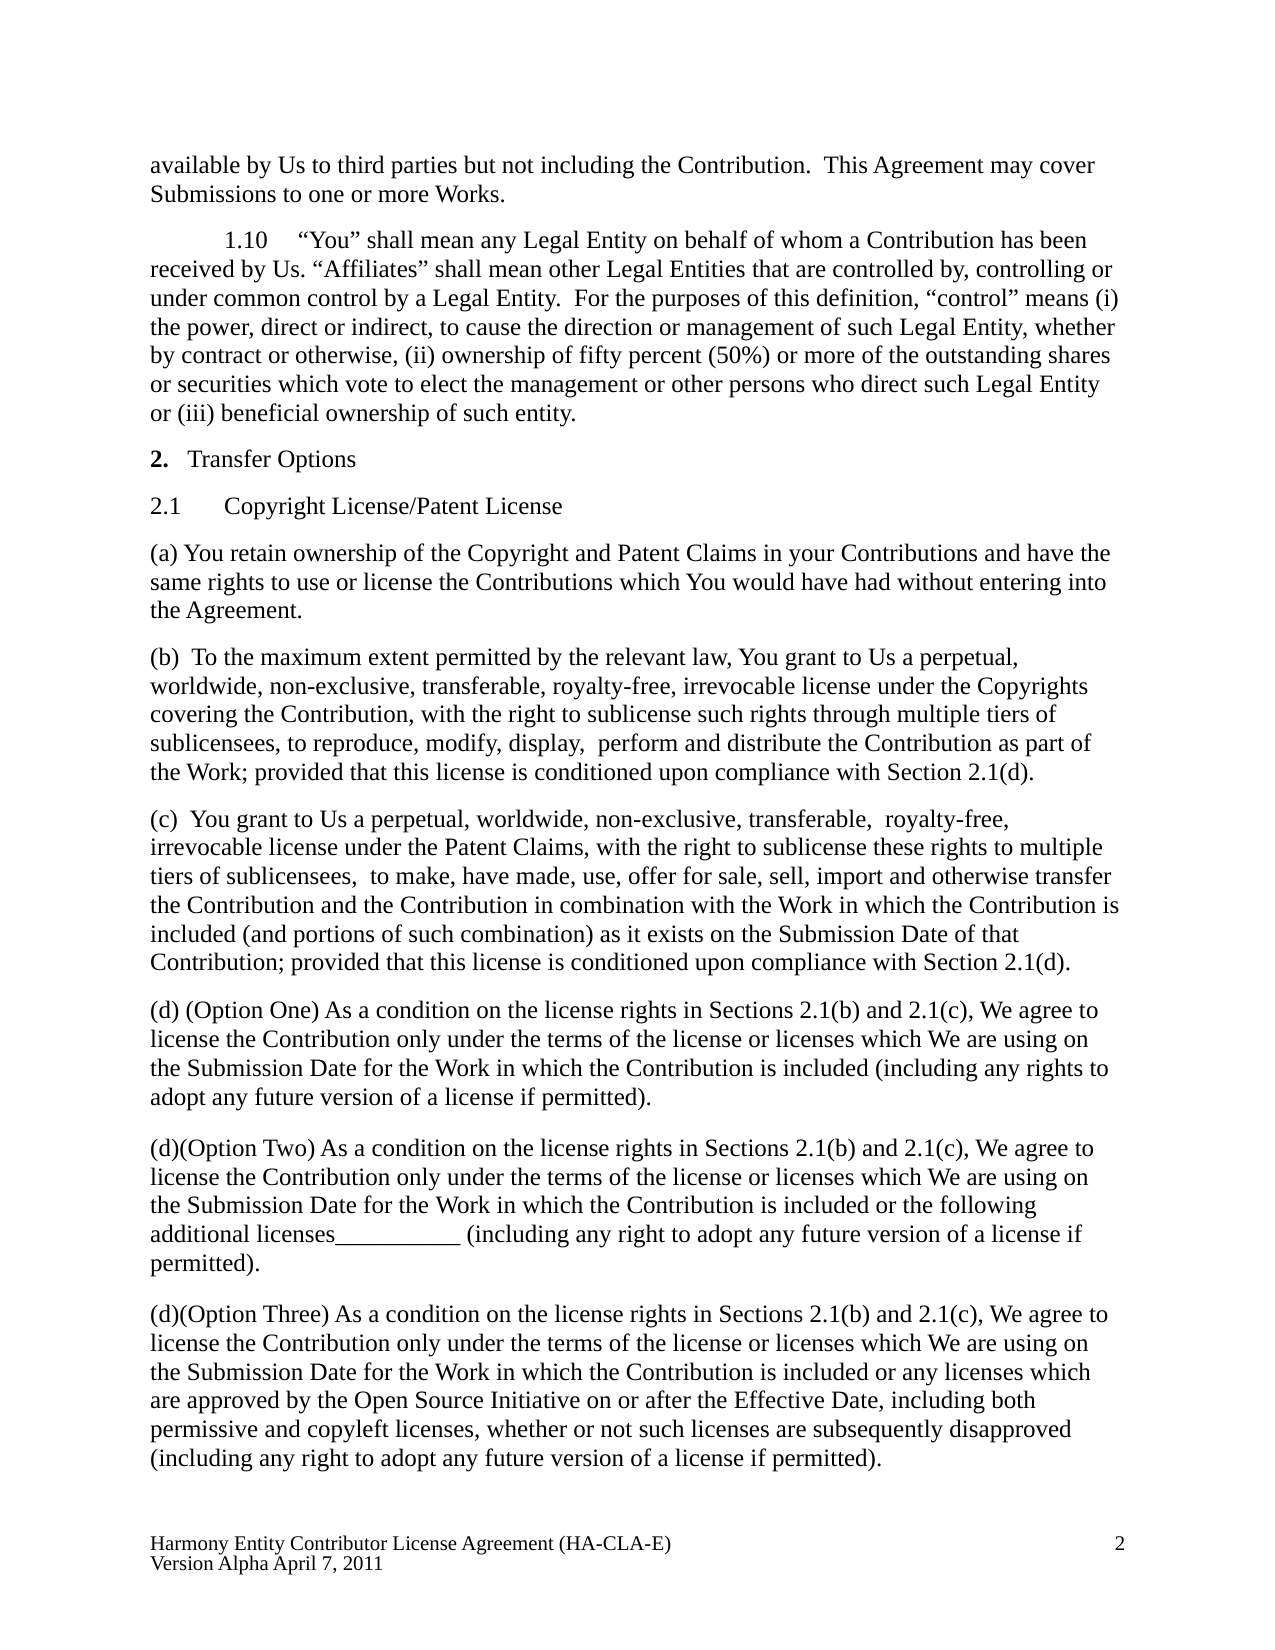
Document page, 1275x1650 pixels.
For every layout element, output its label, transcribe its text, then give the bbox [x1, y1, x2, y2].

text (b) To the maximum extent permitted by the relevant law, You grant to Us a perpetual, worldwide, non-exclusive, transferable, royalty-free, irrevocable license under the Copyrights covering the Contribution, with the right to sublicense such rights through multiple tiers of sublicensees, to reproduce, modify, display, perform and distribute the Contribution as part of the Work; provided that this license is conditioned upon compliance with Section 2.1(d). [150, 642, 1125, 786]
text (d)(Option Two) As a condition on the license rights in Sections 2.1(b) and 2.1(c), We agree to license the Contribution only under the terms of the license or licenses which We are using on the Submission Date for the Work in which the Contribution is included or the following additional licenses__________ (including any right to adopt any future version of a license if permitted). [150, 1133, 1125, 1277]
text available by Us to third parties but not including the Contribution. This Agreement may cover Submissions to one or more Works. [150, 150, 1125, 207]
text 1.10 “You” shall mean any Legal Entity on behalf of whom a Contribution has been received by Us. “Affiliates” shall mean other Legal Entities that are controlled by, controlling or under common control by a Legal Entity. For the purposes of this definition, “control” means (i) the power, direct or indirect, to cause the direction or management of such Legal Entity, whether by contract or otherwise, (ii) ownership of fifty percent (50%) or more of the outstanding shares or securities which vote to elect the management or other persons who direct such Legal Entity or (iii) beneficial ownership of such entity. [150, 225, 1125, 427]
text 2.1 Copyright License/Patent License [150, 491, 1125, 520]
text (d) (Option One) As a condition on the license rights in Sections 2.1(b) and 2.1(c), We agree to license the Contribution only under the terms of the license or licenses which We are using on the Submission Date for the Work in which the Contribution is included (including any rights to adopt any future version of a license if permitted). [150, 996, 1125, 1111]
text (c) You grant to Us a perpetual, worldwide, non-exclusive, transferable, royalty-free, irrevocable license under the Patent Claims, with the right to sublicense these rights to multiple tiers of sublicensees, to make, have made, use, offer for sale, sell, import and otherwise transfer the Contribution and the Contribution in combination with the Work in which the Contribution is included (and portions of such combination) as it exists on the Submission Date of that Contribution; provided that this license is conditioned upon compliance with Section 2.1(d). [150, 804, 1125, 976]
text 2. Transfer Options [150, 444, 1125, 473]
text (d)(Option Three) As a condition on the license rights in Sections 2.1(b) and 2.1(c), We agree to license the Contribution only under the terms of the license or licenses which We are using on the Submission Date for the Work in which the Contribution is included or any licenses which are approved by the Open Source Initiative on or after the Effective Date, including both permissive and copyleft licenses, whether or not such licenses are subsequently disapproved (including any right to adopt any future version of a license if permitted). [150, 1299, 1125, 1472]
text (a) You retain ownership of the Copyright and Patent Claims in your Contributions and have the same rights to use or license the Contributions which You would have had without entering into the Agreement. [150, 538, 1125, 624]
